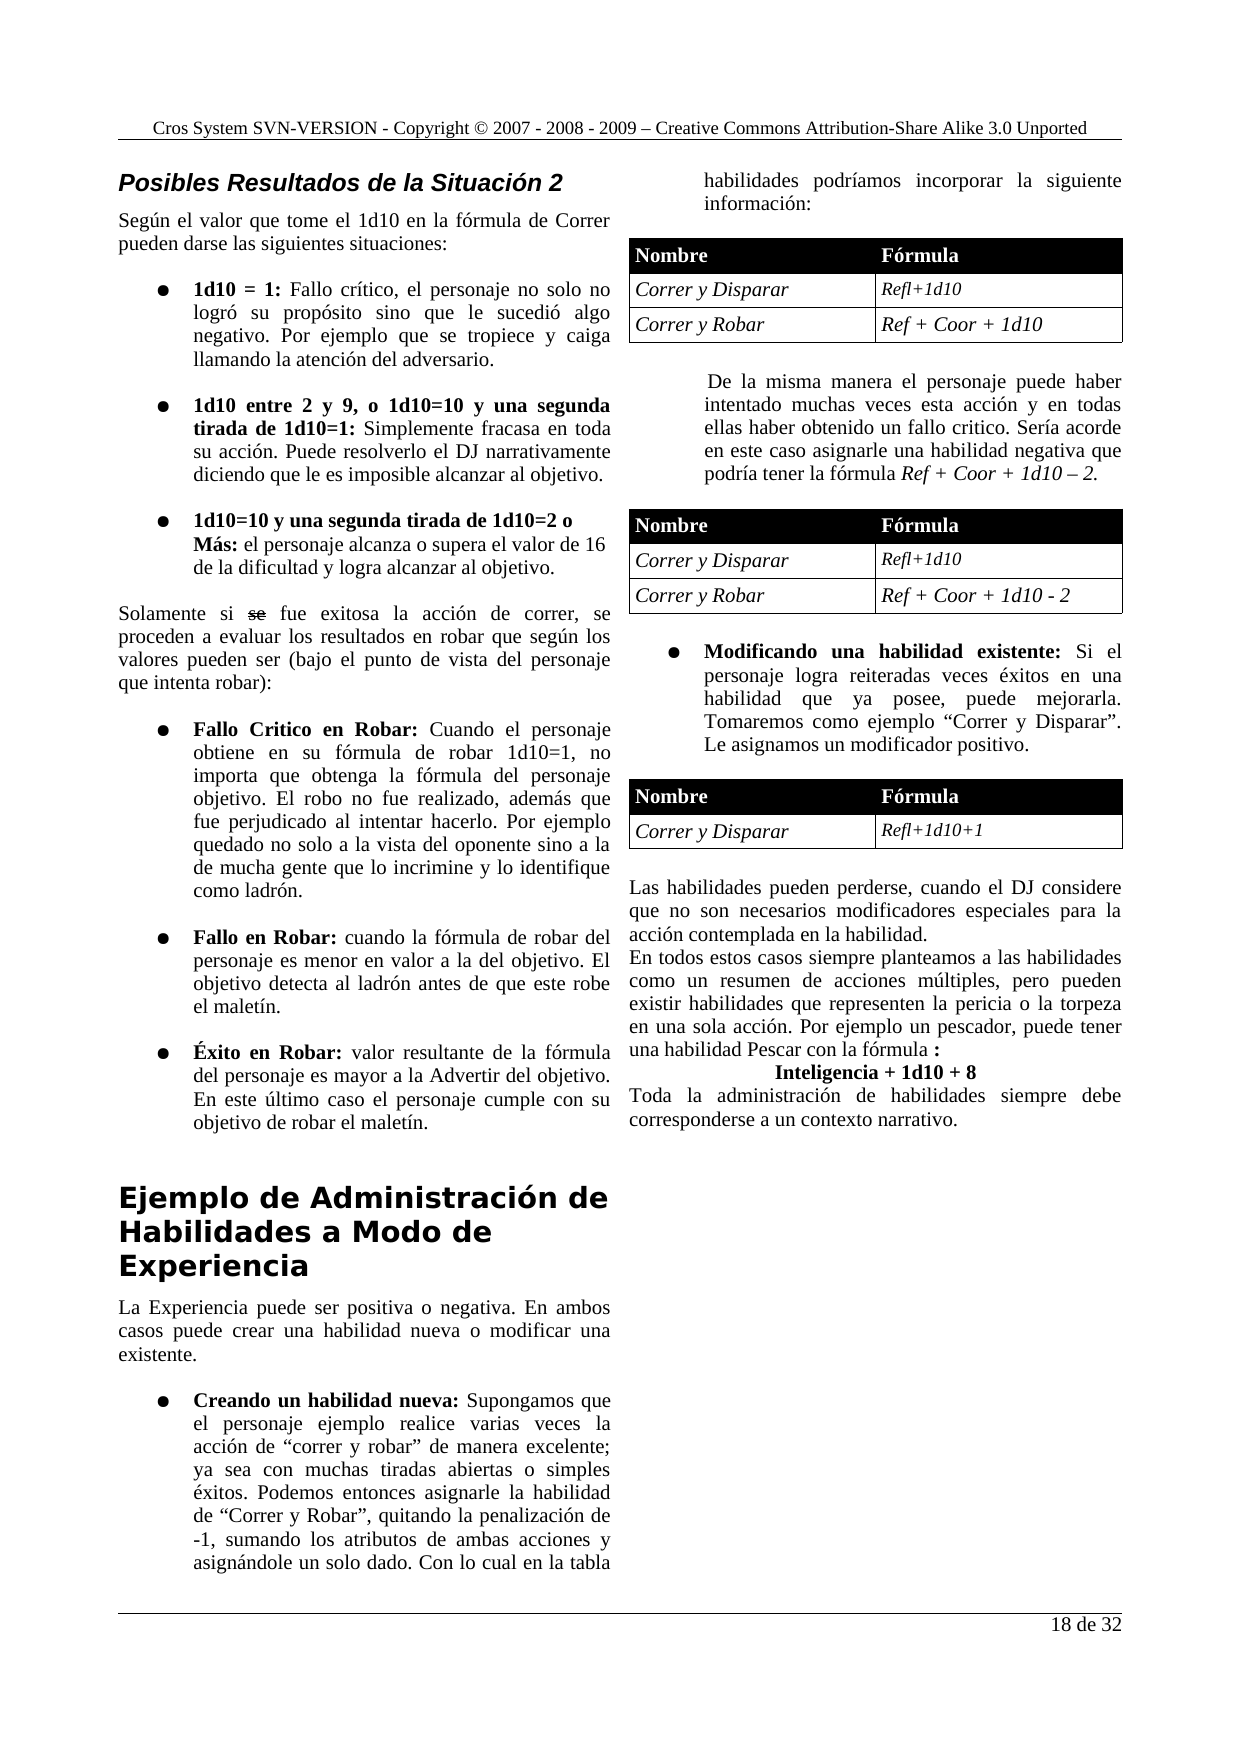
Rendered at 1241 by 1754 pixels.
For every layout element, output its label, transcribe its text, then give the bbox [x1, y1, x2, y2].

list habilidades podríamos incorporar la siguiente información: [666, 168, 1122, 215]
table_cell Ref + Coor + 1d10 - 2 [876, 579, 1122, 613]
table_header Nombre [630, 239, 875, 273]
text Las habilidades pueden perderse, cuando el DJ considere que no son necesarios modificadores especiales para la acción contemplada en la habilidad. [629, 876, 1122, 946]
table_cell Correr y Robar [630, 579, 875, 613]
table_cell Correr y Disparar [630, 544, 875, 578]
table_cell Correr y Disparar [630, 815, 875, 848]
table_header Fórmula [876, 780, 1122, 814]
table_cell Ref + Coor + 1d10 [876, 308, 1122, 342]
list Fallo Critico en Robar: Cuando el personaje obtiene en su fórmula de robar 1d10=1, no importa que obtenga la fórmula del personaje objetivo. El robo no fue realizado, además que fue perjudicado al intentar hacerlo. Por ejemplo quedado no solo a la vista del oponente sino a la de mucha gente que lo incrimine y lo identifique como ladrón. [156, 717, 611, 902]
list Creando un habilidad nueva: Supongamos que el personaje ejemplo realice varias veces la acción de “correr y robar” de manera excelente; ya sea con muchas tiradas abiertas o simples éxitos. Podemos entonces asignarle la habilidad de “Correr y Robar”, quitando la penalización de -1, sumando los atributos de ambas acciones y asignándole un solo dado. Con lo cual en la tabla [156, 1389, 611, 1574]
table_cell Refl+1d10+1 [876, 815, 1122, 848]
list Modificando una habilidad existente: Si el personaje logra reiteradas veces éxitos en una habilidad que ya posee, puede mejorarla. Tomaremos como ejemplo “Correr y Disparar”. Le asignamos un modificador positivo. [666, 640, 1122, 756]
text Según el valor que tome el 1d10 en la fórmula de Correr pueden darse las siguientes situaciones: [118, 209, 611, 255]
text Toda la administración de habilidades siempre debe corresponderse a un contexto narrativo. [629, 1084, 1122, 1131]
list Éxito en Robar: valor resultante de la fórmula del personaje es mayor a la Advertir del objetivo. En este último caso el personaje cumple con su objetivo de robar el maletín. [156, 1041, 611, 1134]
text Inteligencia + 1d10 + 8 [629, 1061, 1122, 1084]
list 1d10=10 y una segunda tirada de 1d10=2 o Más: el personaje alcanza o supera el valor de 16 de la dificultad y logra alcanzar al objetivo. [156, 509, 611, 579]
list 1d10 entre 2 y 9, o 1d10=10 y una segunda tirada de 1d10=1: Simplemente fracasa en toda su acción. Puede resolverlo el DJ narrativamente diciendo que le es imposible alcanzar al objetivo. [156, 394, 611, 486]
text Solamente si se fue exitosa la acción de correr, se proceden a evaluar los resultados en robar que según los valores pueden ser (bajo el punto de vista del personaje que intenta robar): [118, 602, 611, 694]
table_cell Correr y Disparar [630, 274, 875, 307]
table_header Nombre [630, 780, 875, 814]
list 1d10 = 1: Fallo crítico, el personaje no solo no logró su propósito sino que le sucedió algo negativo. Por ejemplo que se tropiece y caiga llamando la atención del adversario. [156, 278, 611, 371]
subtitle Ejemplo de Administración de Habilidades a Modo de Experiencia [118, 1182, 611, 1284]
table_cell Refl+1d10 [876, 274, 1122, 307]
table_header Fórmula [876, 239, 1122, 273]
text En todos estos casos siempre planteamos a las habilidades como un resumen de acciones múltiples, pero pueden existir habilidades que representen la pericia o la torpeza en una sola acción. Por ejemplo un pescador, puede tener una habilidad Pescar con la fórmula : [629, 946, 1122, 1061]
list Fallo en Robar: cuando la fórmula de robar del personaje es menor en valor a la del objetivo. El objetivo detecta al ladrón antes de que este robe el maletín. [156, 926, 611, 1018]
table_header Nombre [630, 510, 875, 543]
text La Experiencia puede ser positiva o negativa. En ambos casos puede crear una habilidad nueva o modificar una existente. [118, 1296, 611, 1366]
table_header Fórmula [876, 510, 1122, 543]
subtitle Posibles Resultados de la Situación 2 [118, 168, 611, 196]
text De la misma manera el personaje puede haber intentado muchas veces esta acción y en todas ellas haber obtenido un fallo critico. Sería acorde en este caso asignarle una habilidad negativa que podría tener la fórmula Ref + Coor + 1d10 – 2. [704, 370, 1122, 485]
table_cell Refl+1d10 [876, 544, 1122, 578]
table_cell Correr y Robar [630, 308, 875, 342]
